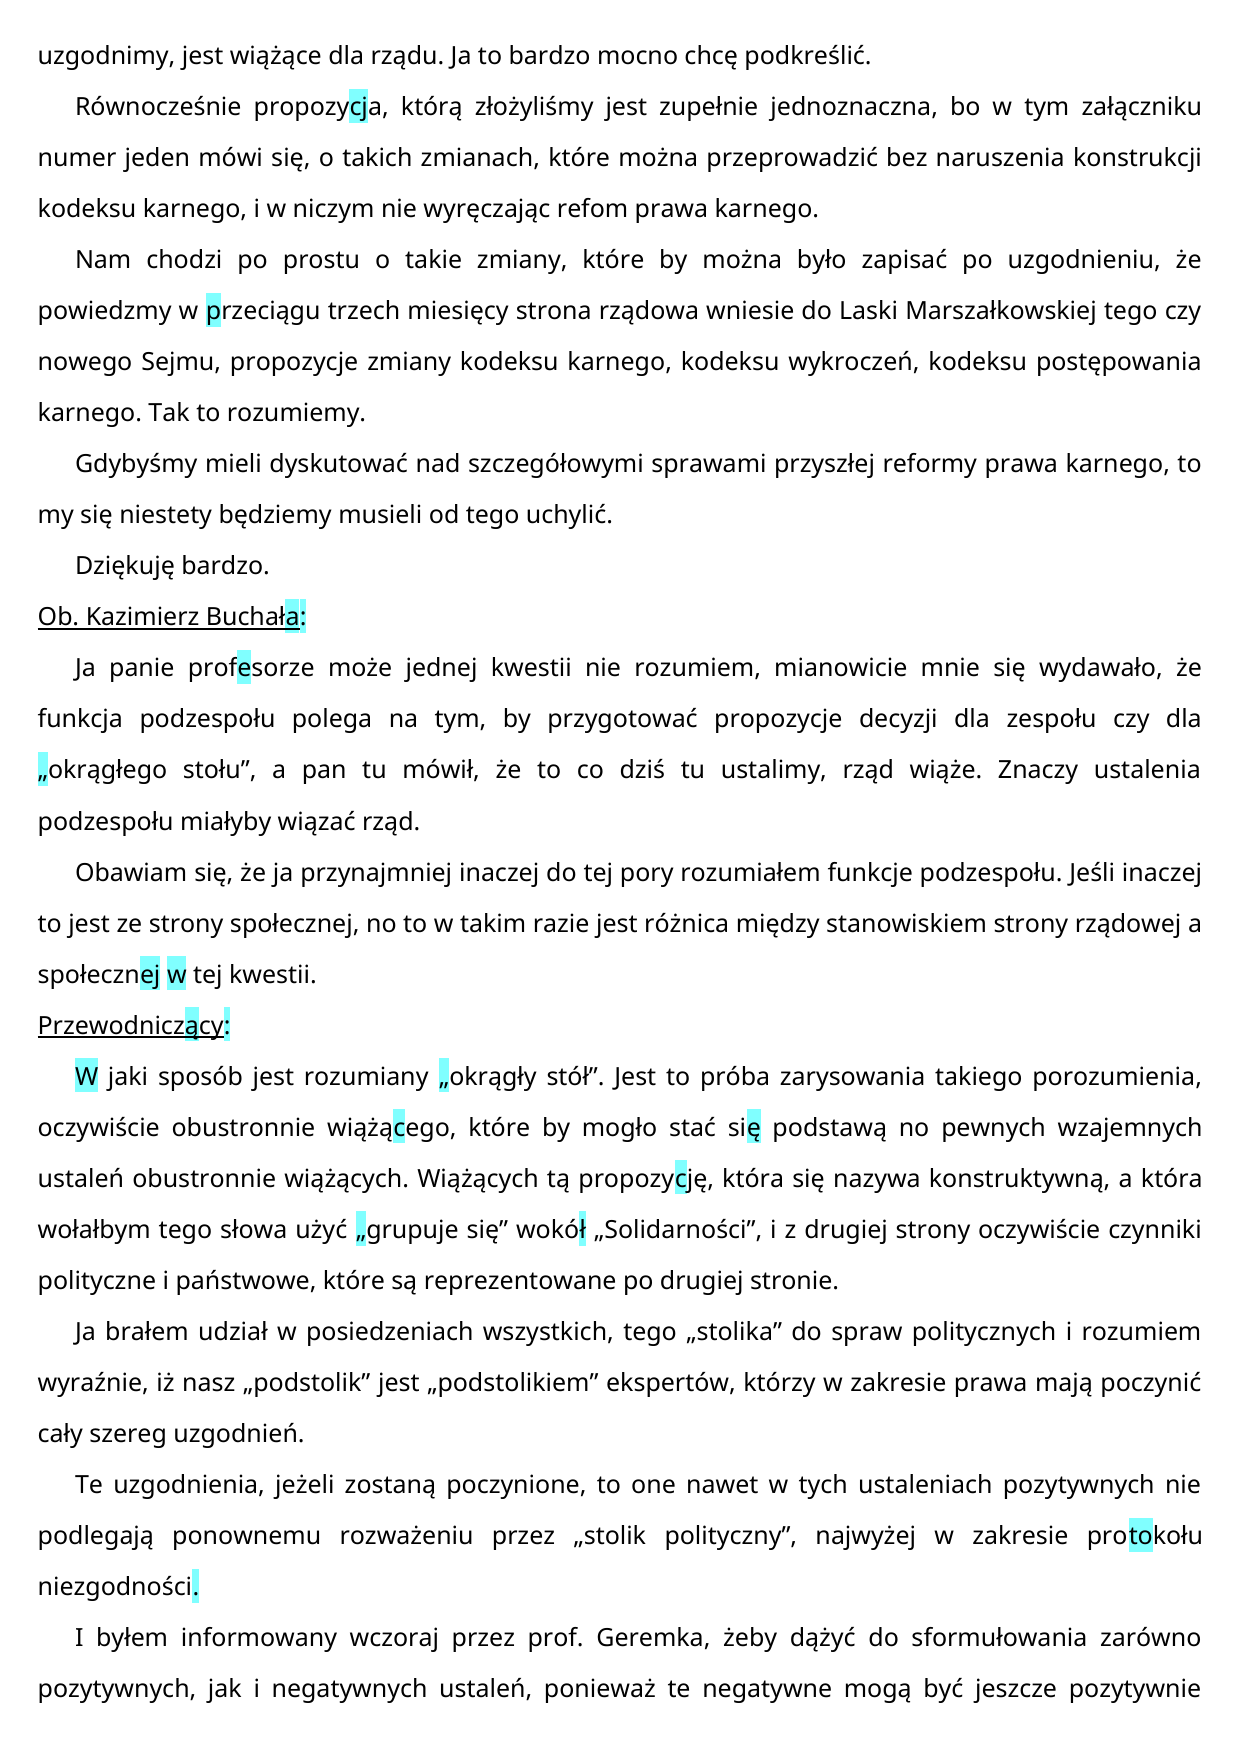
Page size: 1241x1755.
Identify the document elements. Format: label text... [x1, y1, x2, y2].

text Ja brałem udział w posiedzeniach wszystkich, tego „stolika” do spraw politycznych i rozumiem wyraźnie, iż nasz „podstolik” jest „podstolikiem” ekspertów, którzy w zakresie prawa mają poczynić cały szereg uzgodnień. [37, 1313, 1203, 1450]
text Nam chodzi po prostu o takie zmiany, które by można było zapisać po uzgodnieniu, że powiedzmy w przeciągu trzech miesięcy strona rządowa wniesie do Laski Marszałkowskiej tego czy nowego Sejmu, propozycje zmiany kodeksu karnego, kodeksu wykroczeń, kodeksu postępowania karnego. Tak to rozumiemy. [37, 242, 1203, 429]
text Te uzgodnienia, jeżeli zostaną poczynione, to one nawet w tych ustaleniach pozytywnych nie podlegają ponownemu rozważeniu przez „stolik polityczny”, najwyżej w zakresie protokołu niezgodności. [37, 1467, 1203, 1603]
text uzgodnimy, jest wiążące dla rządu. Ja to bardzo mocno chcę podkreślić. [37, 37, 1203, 72]
text W jaki sposób jest rozumiany „okrągły stół”. Jest to próba zarysowania takiego porozumienia, oczywiście obustronnie wiążącego, które by mogło stać się podstawą no pewnych wzajemnych ustaleń obustronnie wiążących. Wiążących tą propozycję, która się nazywa konstruktywną, a która wołałbym tego słowa użyć „grupuje się” wokół „Solidarności”, i z drugiej strony oczywiście czynniki polityczne i państwowe, które są reprezentowane po drugiej stronie. [37, 1058, 1203, 1297]
text I byłem informowany wczoraj przez prof. Geremka, żeby dążyć do sformułowania zarówno pozytywnych, jak i negatywnych ustaleń, ponieważ te negatywne mogą być jeszcze pozytywnie [37, 1620, 1203, 1705]
text Ja panie profesorze może jednej kwestii nie rozumiem, mianowicie mnie się wydawało, że funkcja podzespołu polega na tym, by przygotować propozycje decyzji dla zespołu czy dla „okrągłego stołu”, a pan tu mówił, że to co dziś tu ustalimy, rząd wiąże. Znaczy ustalenia podzespołu miałyby wiązać rząd. [37, 650, 1203, 837]
text Przewodniczący: [37, 1007, 1203, 1041]
text Dziękuję bardzo. [37, 548, 1203, 582]
text Obawiam się, że ja przynajmniej inaczej do tej pory rozumiałem funkcje podzespołu. Jeśli inaczej to jest ze strony społecznej, no to w takim razie jest różnica między stanowiskiem strony rządowej a społecznej w tej kwestii. [37, 854, 1203, 990]
text Ob. Kazimierz Buchała: [37, 599, 1203, 633]
text Gdybyśmy mieli dyskutować nad szczegółowymi sprawami przyszłej reformy prawa karnego, to my się niestety będziemy musieli od tego uchylić. [37, 446, 1203, 531]
text Równocześnie propozycja, którą złożyliśmy jest zupełnie jednoznaczna, bo w tym załączniku numer jeden mówi się, o takich zmianach, które można przeprowadzić bez naruszenia konstrukcji kodeksu karnego, i w niczym nie wyręczając refom prawa karnego. [37, 88, 1203, 225]
